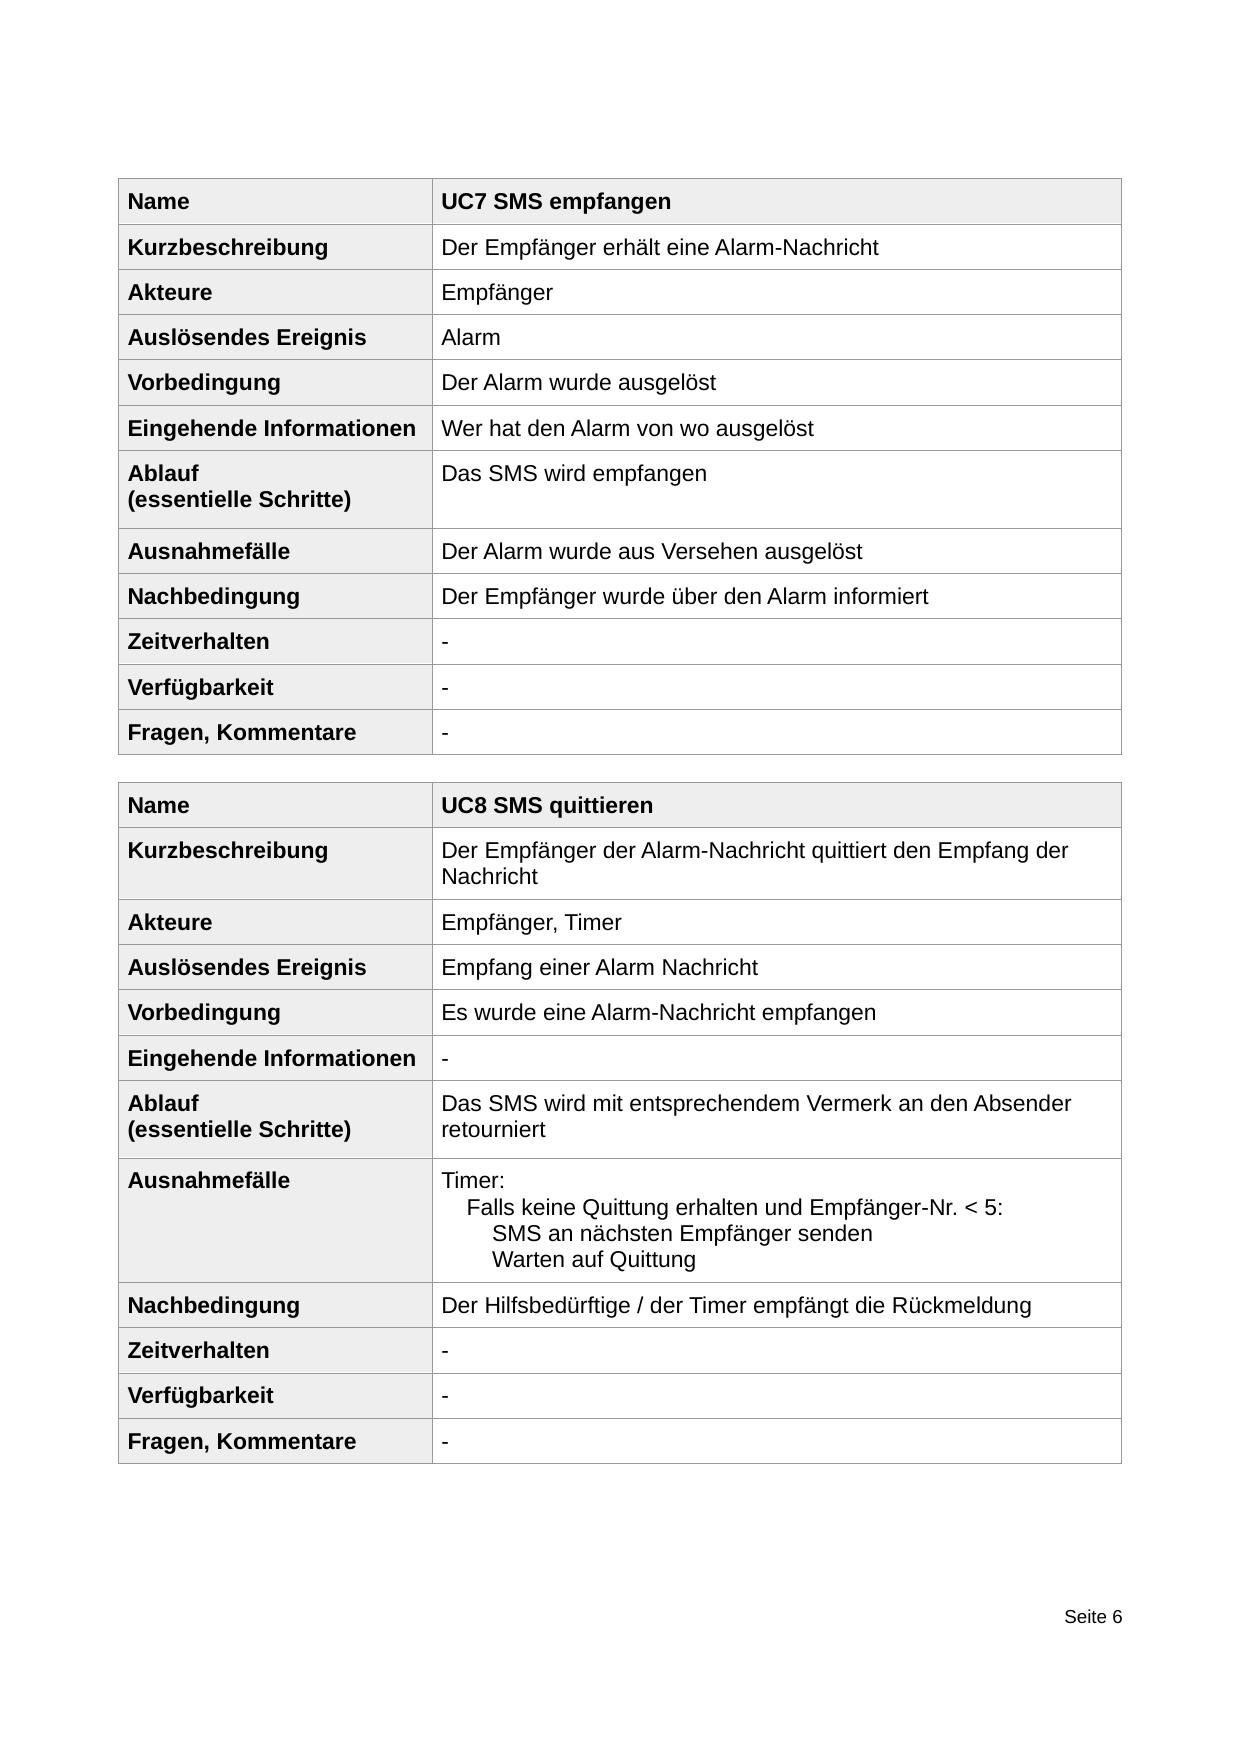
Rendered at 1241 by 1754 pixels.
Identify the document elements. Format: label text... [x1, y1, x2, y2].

table_cell - [433, 1419, 1121, 1463]
table_cell Ablauf (essentielle Schritte) [119, 451, 432, 528]
table_cell Verfügbarkeit [119, 1374, 432, 1418]
table_cell Timer: Falls keine Quittung erhalten und Empfänger-Nr. < 5: SMS an nächsten Empfänger senden Warten auf Quittung [433, 1159, 1121, 1282]
table_cell Der Alarm wurde ausgelöst [433, 360, 1121, 405]
table_cell Kurzbeschreibung [119, 225, 432, 269]
table_header Name [119, 179, 432, 223]
table_cell Akteure [119, 900, 432, 944]
table_cell Ablauf (essentielle Schritte) [119, 1081, 432, 1157]
table_cell Wer hat den Alarm von wo ausgelöst [433, 406, 1121, 450]
table_header UC7 SMS empfangen [433, 179, 1121, 223]
table_cell Zeitverhalten [119, 619, 432, 663]
table_header UC8 SMS quittieren [433, 783, 1121, 827]
table_cell Verfügbarkeit [119, 665, 432, 709]
table_cell Empfänger, Timer [433, 900, 1121, 944]
table_cell - [433, 710, 1121, 754]
table_cell - [433, 619, 1121, 663]
table_cell - [433, 1328, 1121, 1372]
table_cell Auslösendes Ereignis [119, 315, 432, 359]
table_cell Nachbedingung [119, 574, 432, 618]
table_cell Der Empfänger erhält eine Alarm-Nachricht [433, 225, 1121, 269]
table_cell - [433, 1374, 1121, 1418]
table_cell Der Empfänger der Alarm-Nachricht quittiert den Empfang der Nachricht [433, 828, 1121, 898]
table_cell Der Alarm wurde aus Versehen ausgelöst [433, 529, 1121, 573]
table_cell Empfang einer Alarm Nachricht [433, 945, 1121, 989]
table_cell Vorbedingung [119, 990, 432, 1034]
table_cell Alarm [433, 315, 1121, 359]
table_cell Vorbedingung [119, 360, 432, 405]
table_cell Auslösendes Ereignis [119, 945, 432, 989]
table_cell Fragen, Kommentare [119, 1419, 432, 1463]
table_cell Akteure [119, 270, 432, 314]
table_cell Der Hilfsbedürftige / der Timer empfängt die Rückmeldung [433, 1283, 1121, 1327]
table_cell Ausnahmefälle [119, 1159, 432, 1282]
table_cell Eingehende Informationen [119, 1036, 432, 1080]
table_cell Nachbedingung [119, 1283, 432, 1327]
table_cell - [433, 1036, 1121, 1080]
table_cell Fragen, Kommentare [119, 710, 432, 754]
table_cell Es wurde eine Alarm-Nachricht empfangen [433, 990, 1121, 1034]
table_cell Das SMS wird mit entsprechendem Vermerk an den Absender retourniert [433, 1081, 1121, 1157]
table_cell - [433, 665, 1121, 709]
table_cell Das SMS wird empfangen [433, 451, 1121, 528]
table_header Name [119, 783, 432, 827]
table_cell Zeitverhalten [119, 1328, 432, 1372]
table_cell Kurzbeschreibung [119, 828, 432, 898]
table_cell Empfänger [433, 270, 1121, 314]
table_cell Eingehende Informationen [119, 406, 432, 450]
table_cell Der Empfänger wurde über den Alarm informiert [433, 574, 1121, 618]
table_cell Ausnahmefälle [119, 529, 432, 573]
